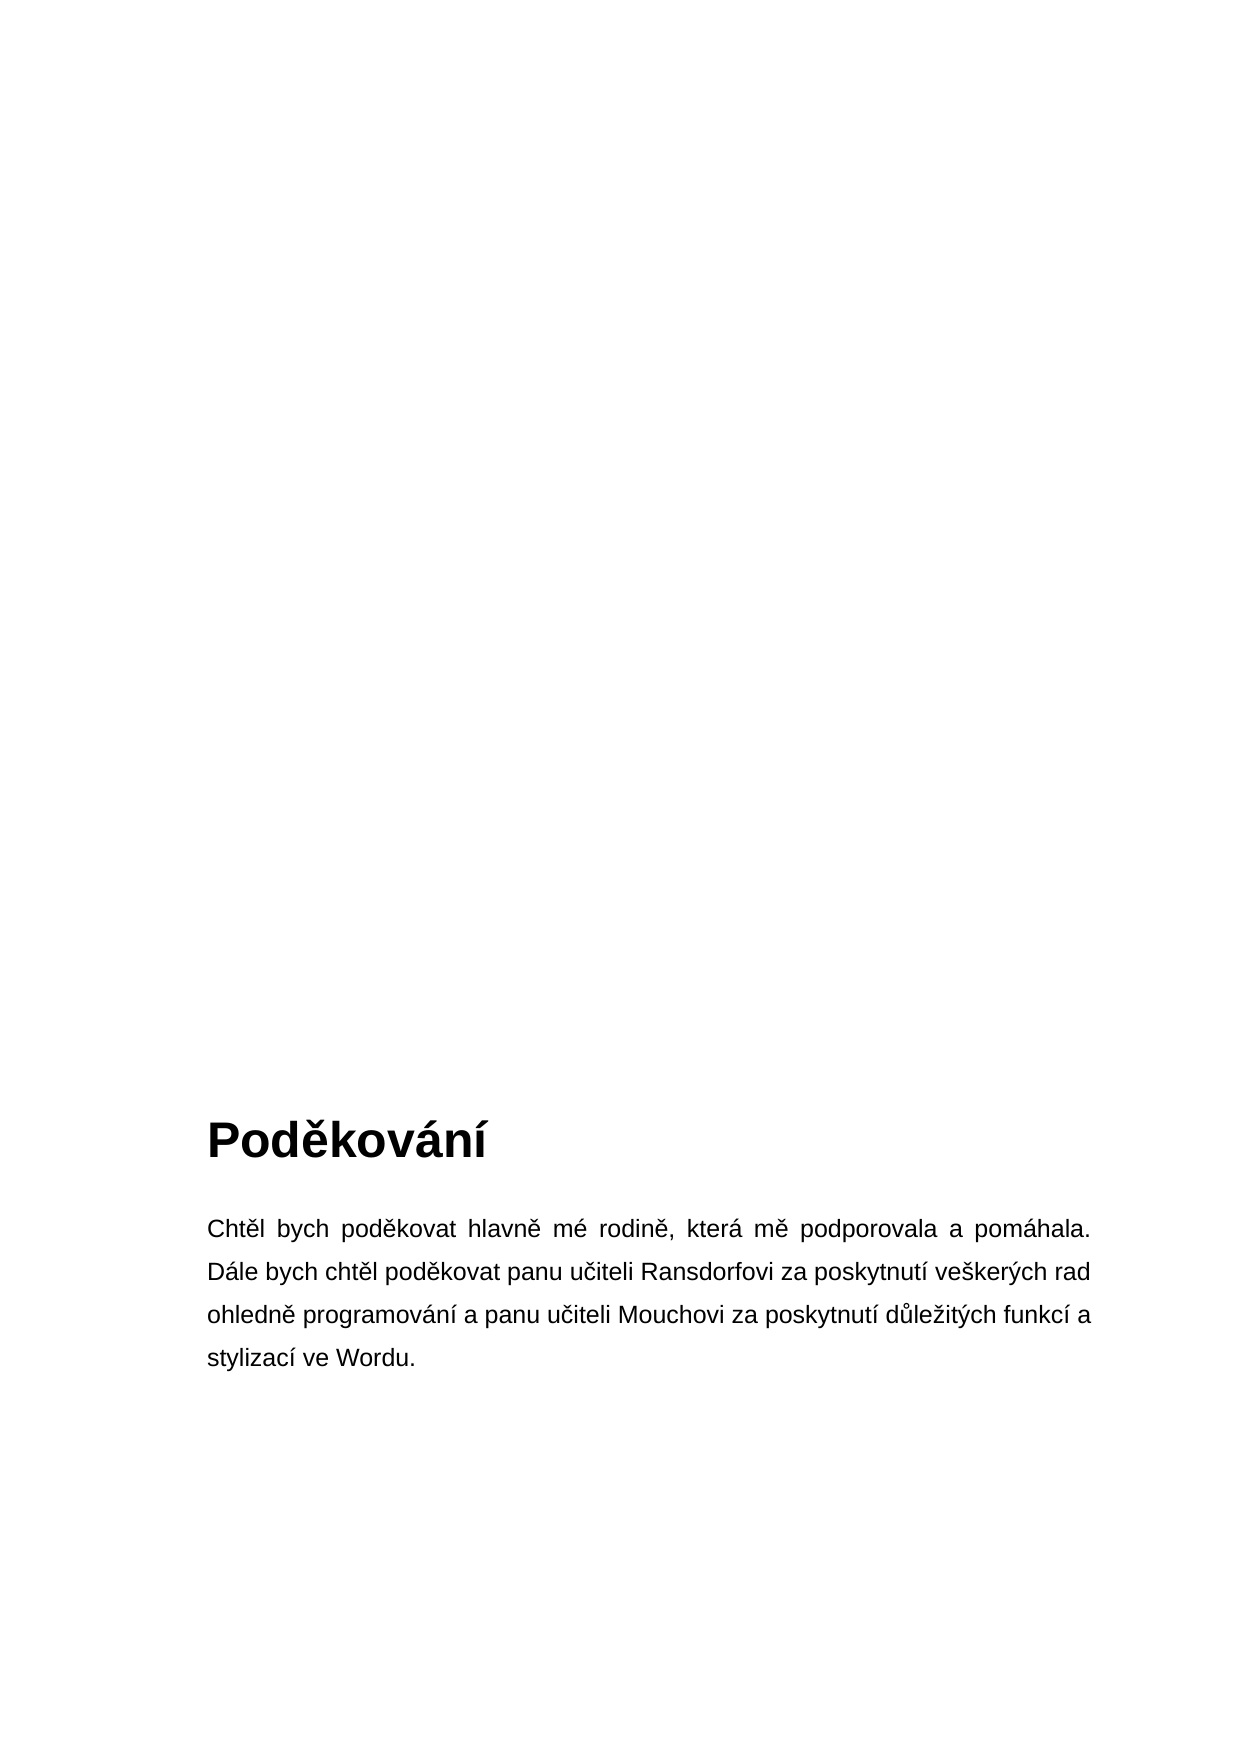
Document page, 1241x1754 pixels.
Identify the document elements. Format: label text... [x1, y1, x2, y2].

text Poděkování [207, 148, 1092, 1168]
text Chtěl bych poděkovat hlavně mé rodině, která mě podporovala a pomáhala. Dále bych chtěl poděkovat panu učiteli Ransdorfovi za poskytnutí veškerých rad ohledně programování a panu učiteli Mouchovi za poskytnutí důležitých funkcí a stylizací ve Wordu. [207, 1214, 1092, 1372]
